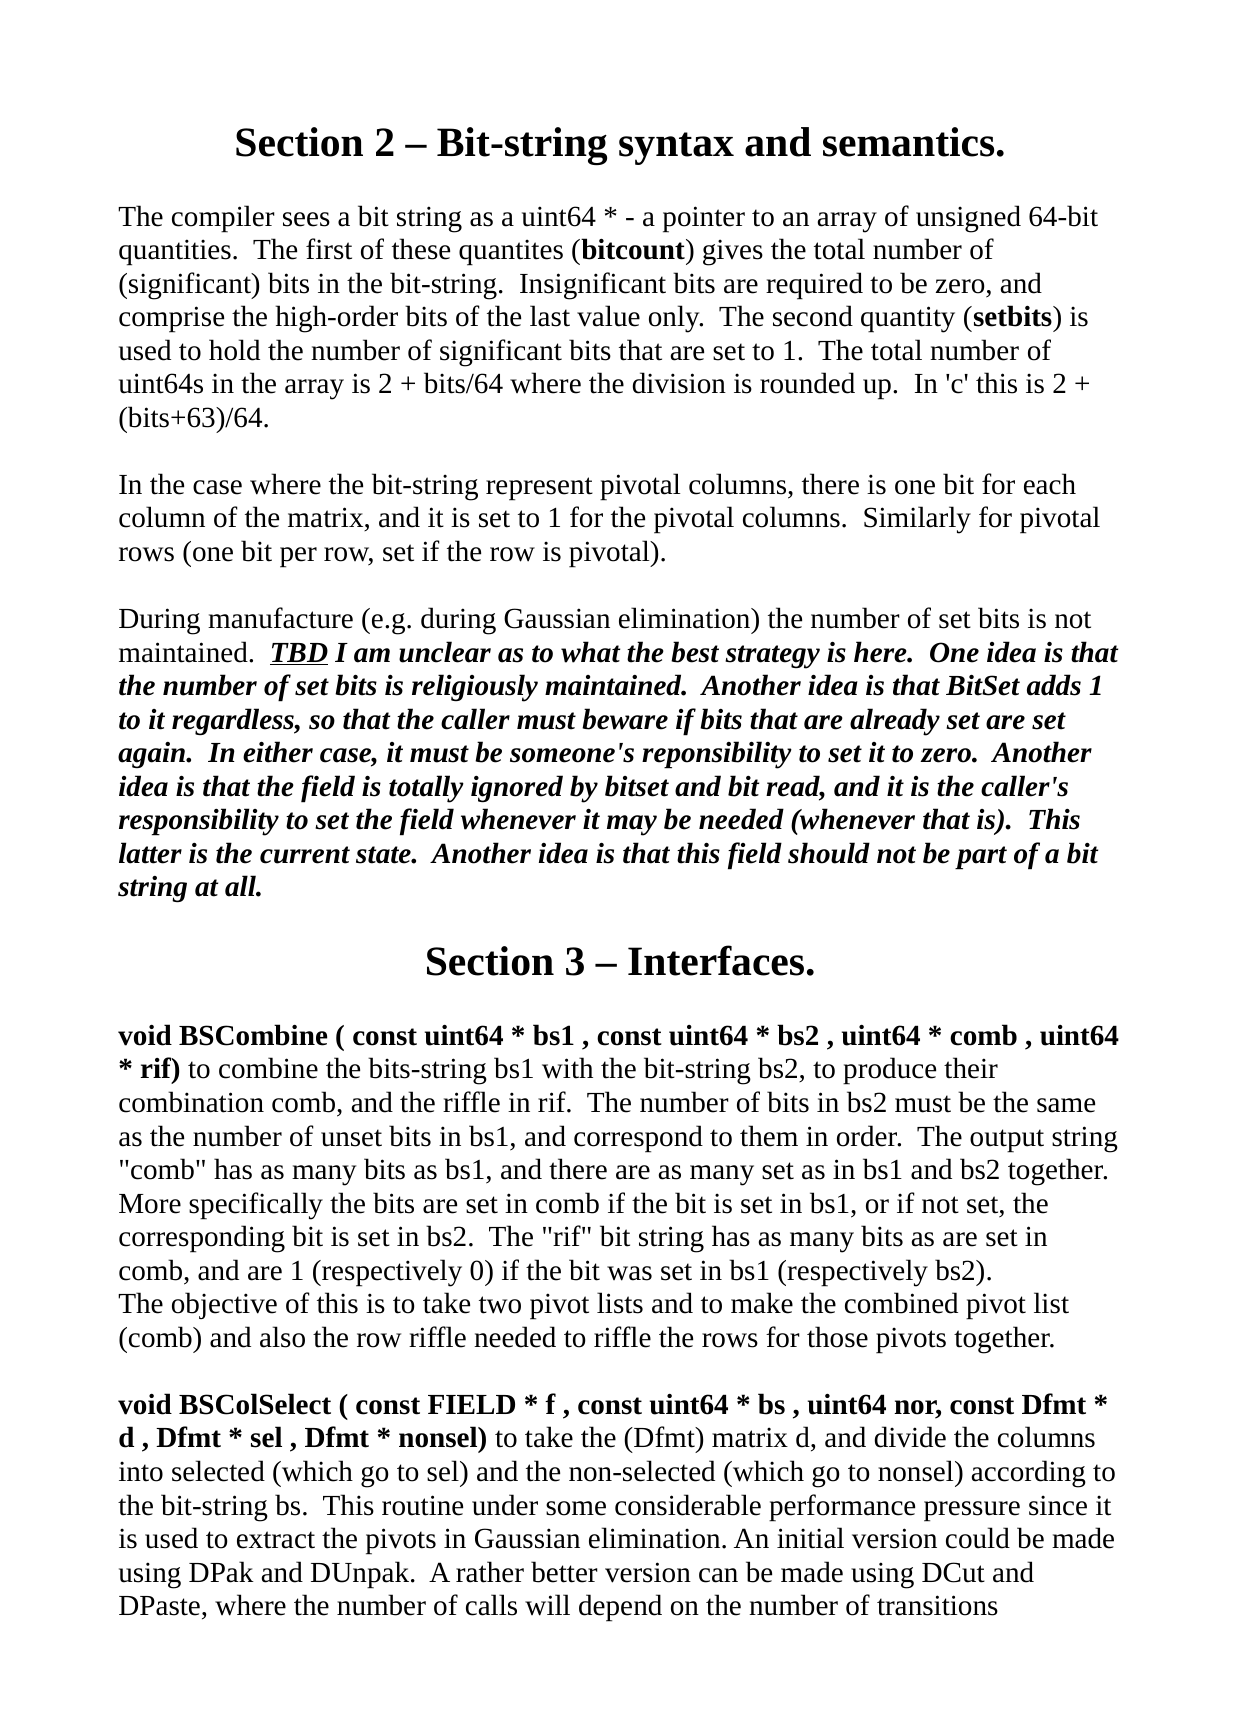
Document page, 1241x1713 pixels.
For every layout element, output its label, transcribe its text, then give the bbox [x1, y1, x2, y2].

text Section 2 – Bit-string syntax and semantics. [118, 117, 1122, 165]
text In the case where the bit-string represent pivotal columns, there is one bit for each column of the matrix, and it is set to 1 for the pivotal columns. Similarly for pivotal rows (one bit per row, set if the row is pivotal). [118, 467, 1122, 568]
text void BSCombine ( const uint64 * bs1 , const uint64 * bs2 , uint64 * comb , uint64 * rif) to combine the bits-string bs1 with the bit-string bs2, to produce their combination comb, and the riffle in rif. The number of bits in bs2 must be the same as the number of unset bits in bs1, and correspond to them in order. The output string "comb" has as many bits as bs1, and there are as many set as in bs1 and bs2 together. More specifically the bits are set in comb if the bit is set in bs1, or if not set, the corresponding bit is set in bs2. The "rif" bit string has as many bits as are set in comb, and are 1 (respectively 0) if the bit was set in bs1 (respectively bs2). [118, 1018, 1122, 1286]
text The compiler sees a bit string as a uint64 * - a pointer to an array of unsigned 64-bit quantities. The first of these quantites (bitcount) gives the total number of (significant) bits in the bit-string. Insignificant bits are required to be zero, and comprise the high-order bits of the last value only. The second quantity (setbits) is used to hold the number of significant bits that are set to 1. The total number of uint64s in the array is 2 + bits/64 where the division is rounded up. In 'c' this is 2 + (bits+63)/64. [118, 199, 1122, 433]
text Section 3 – Interfaces. [118, 937, 1122, 984]
text The objective of this is to take two pivot lists and to make the combined pivot list (comb) and also the row riffle needed to riffle the rows for those pivots together. [118, 1286, 1122, 1353]
text During manufacture (e.g. during Gaussian elimination) the number of set bits is not maintained. TBD I am unclear as to what the best strategy is here. One idea is that the number of set bits is religiously maintained. Another idea is that BitSet adds 1 to it regardless, so that the caller must beware if bits that are already set are set again. In either case, it must be someone's reponsibility to set it to zero. Another idea is that the field is totally ignored by bitset and bit read, and it is the caller's responsibility to set the field whenever it may be needed (whenever that is). This latter is the current state. Another idea is that this field should not be part of a bit string at all. [118, 601, 1122, 903]
text void BSColSelect ( const FIELD * f , const uint64 * bs , uint64 nor, const Dfmt * d , Dfmt * sel , Dfmt * nonsel) to take the (Dfmt) matrix d, and divide the columns into selected (which go to sel) and the non-selected (which go to nonsel) according to the bit-string bs. This routine under some considerable performance pressure since it is used to extract the pivots in Gaussian elimination. An initial version could be made using DPak and DUnpak. A rather better version can be made using DCut and DPaste, where the number of calls will depend on the number of transitions [118, 1387, 1122, 1622]
